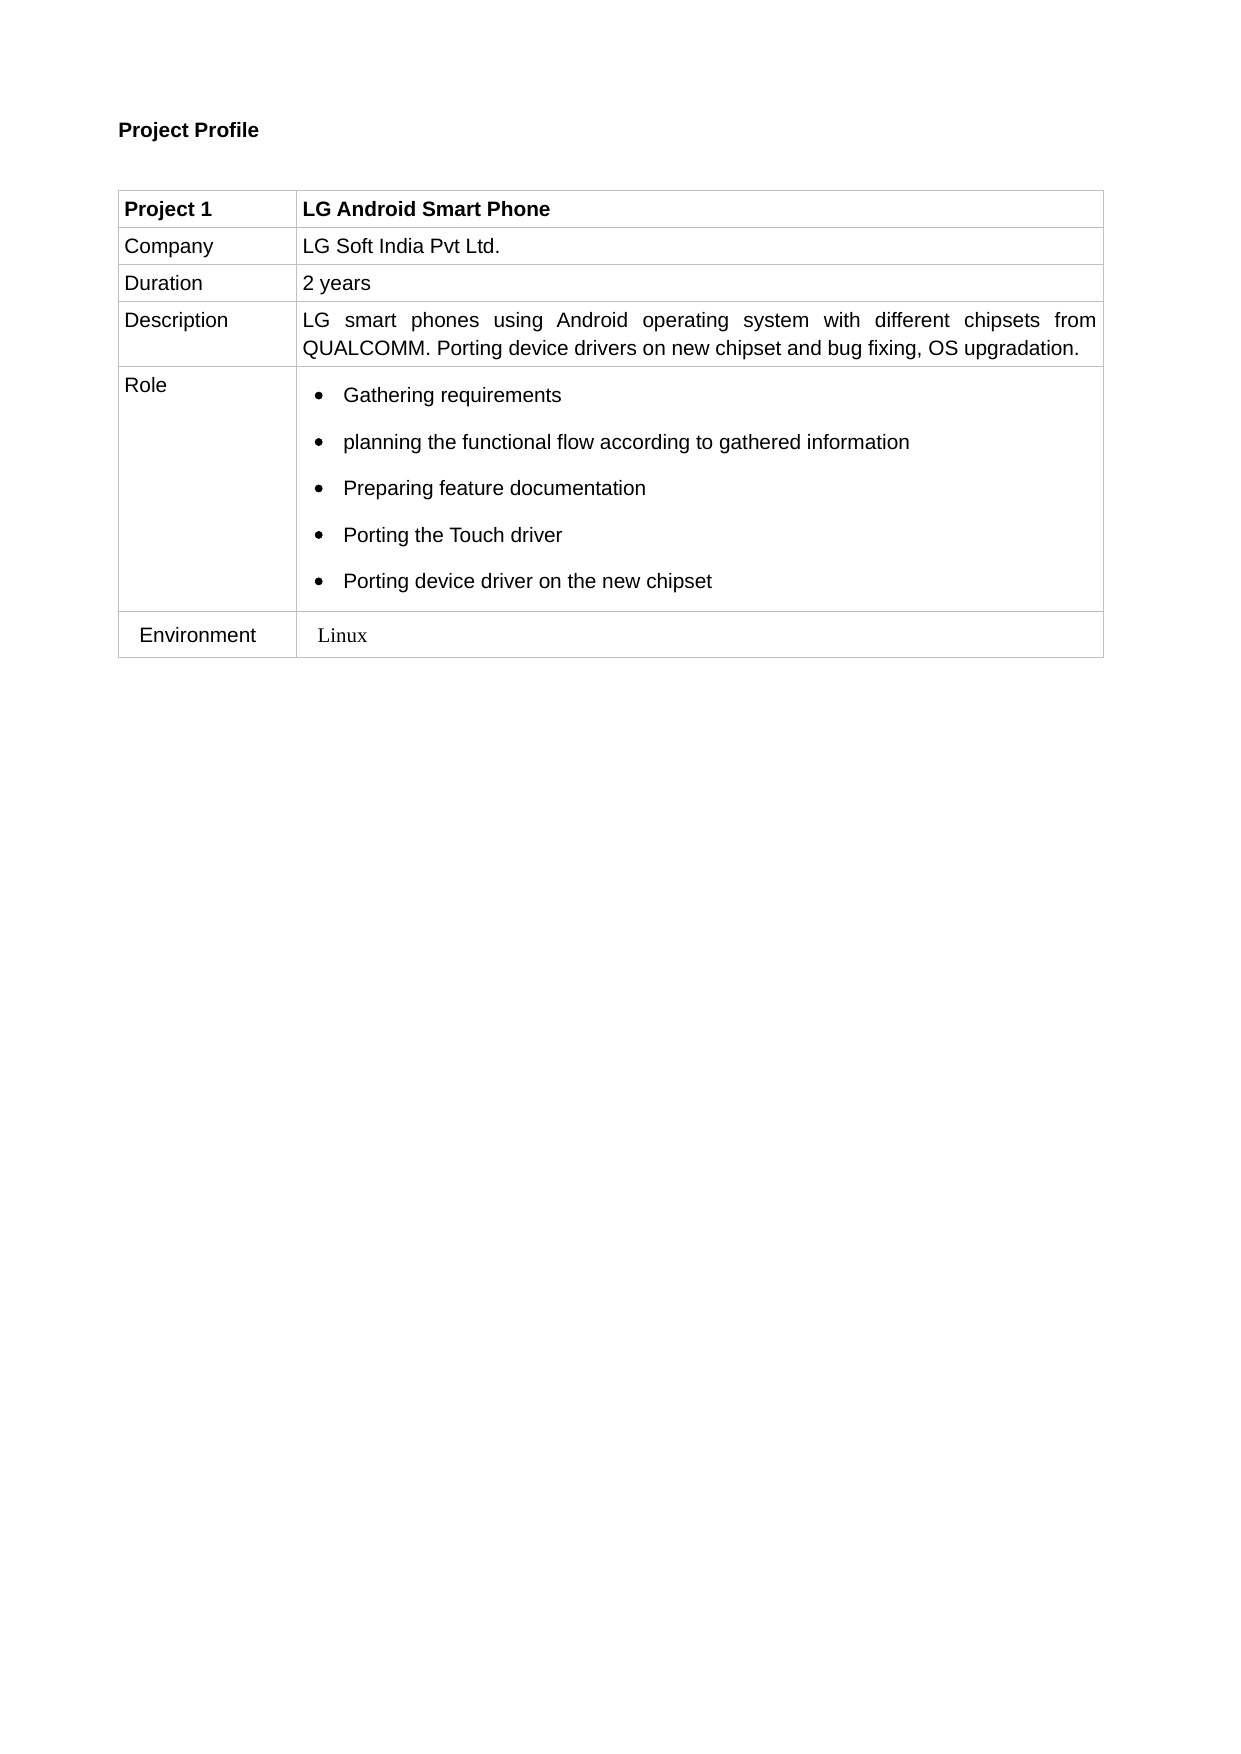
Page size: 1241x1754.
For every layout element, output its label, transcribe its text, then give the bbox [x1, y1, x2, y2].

text Project Profile [118, 118, 1122, 142]
table_cell LG Soft India Pvt Ltd. [297, 228, 1103, 264]
table_cell Description [119, 302, 296, 366]
table_header LG Android Smart Phone [297, 191, 1103, 227]
table_cell Role [119, 367, 296, 611]
table_cell LG smart phones using Android operating system with different chipsets from QUALCOMM. Porting device drivers on new chipset and bug fixing, OS upgradation. [297, 302, 1103, 366]
table_cell Environment [119, 612, 296, 657]
table_header Project 1 [119, 191, 296, 227]
table_cell Gathering requirements planning the functional flow according to gathered information Preparing feature documentation Porting the Touch driver Porting device driver on the new chipset [297, 367, 1103, 611]
table_cell Duration [119, 265, 296, 301]
table_cell Company [119, 228, 296, 264]
table_cell 2 years [297, 265, 1103, 301]
table_cell Linux [297, 612, 1103, 657]
